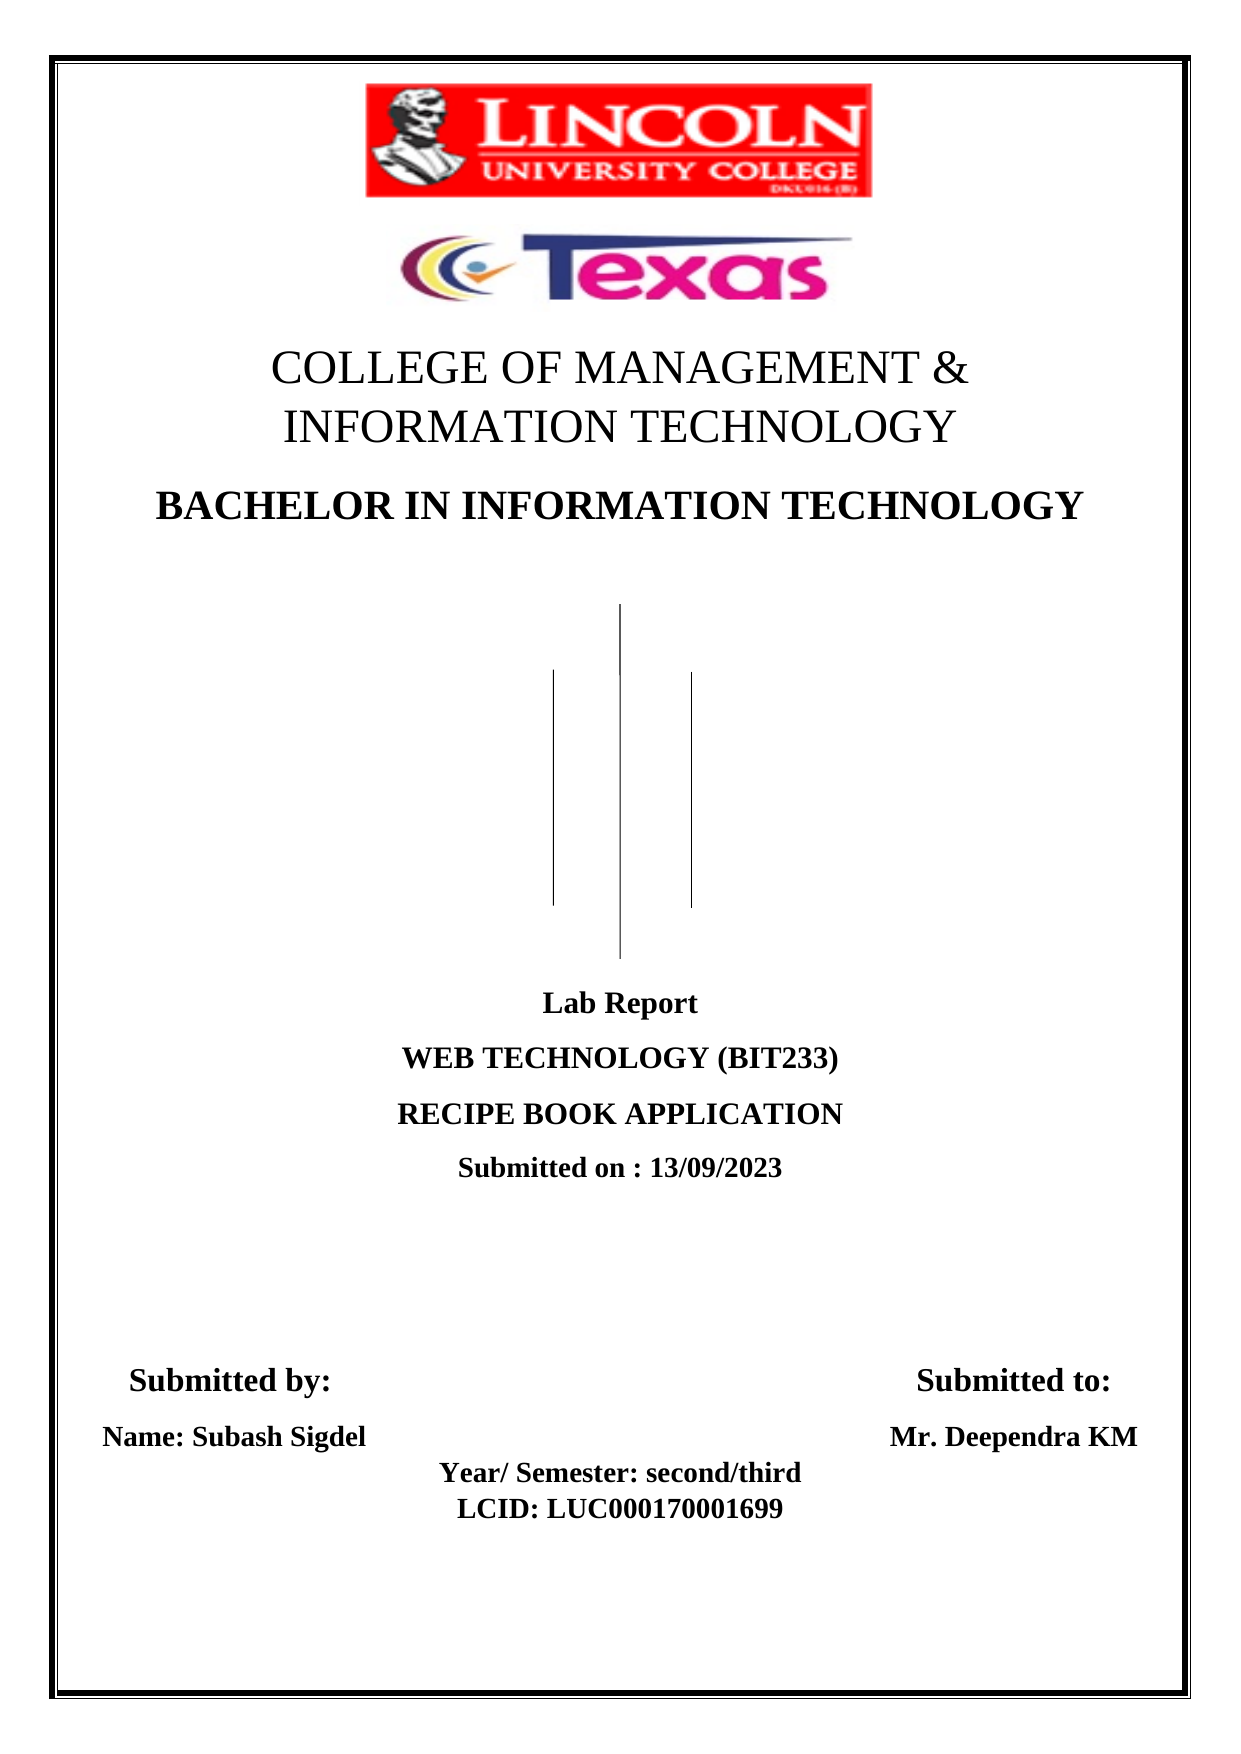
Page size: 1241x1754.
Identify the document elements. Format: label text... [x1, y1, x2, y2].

picture [358, 81, 882, 206]
text LCID: LUC000170001699 [75, 1491, 1165, 1524]
text Year/ Semester: second/third [75, 1455, 1165, 1488]
text Submitted by: Submitted to: [75, 1361, 1165, 1399]
text WEB TECHNOLOGY (BIT233) [75, 1039, 1165, 1076]
text BACHELOR IN INFORMATION TECHNOLOGY [75, 480, 1165, 528]
text COLLEGE OF MANAGEMENT & INFORMATION TECHNOLOGY [99, 338, 1141, 453]
text RECIPE BOOK APPLICATION [75, 1095, 1165, 1131]
text Lab Report [75, 984, 1165, 1020]
text Submitted on : 13/09/2023 [75, 1150, 1165, 1184]
picture [385, 224, 855, 312]
text Name: Subash Sigdel Mr. Deependra KM [75, 1419, 1165, 1452]
